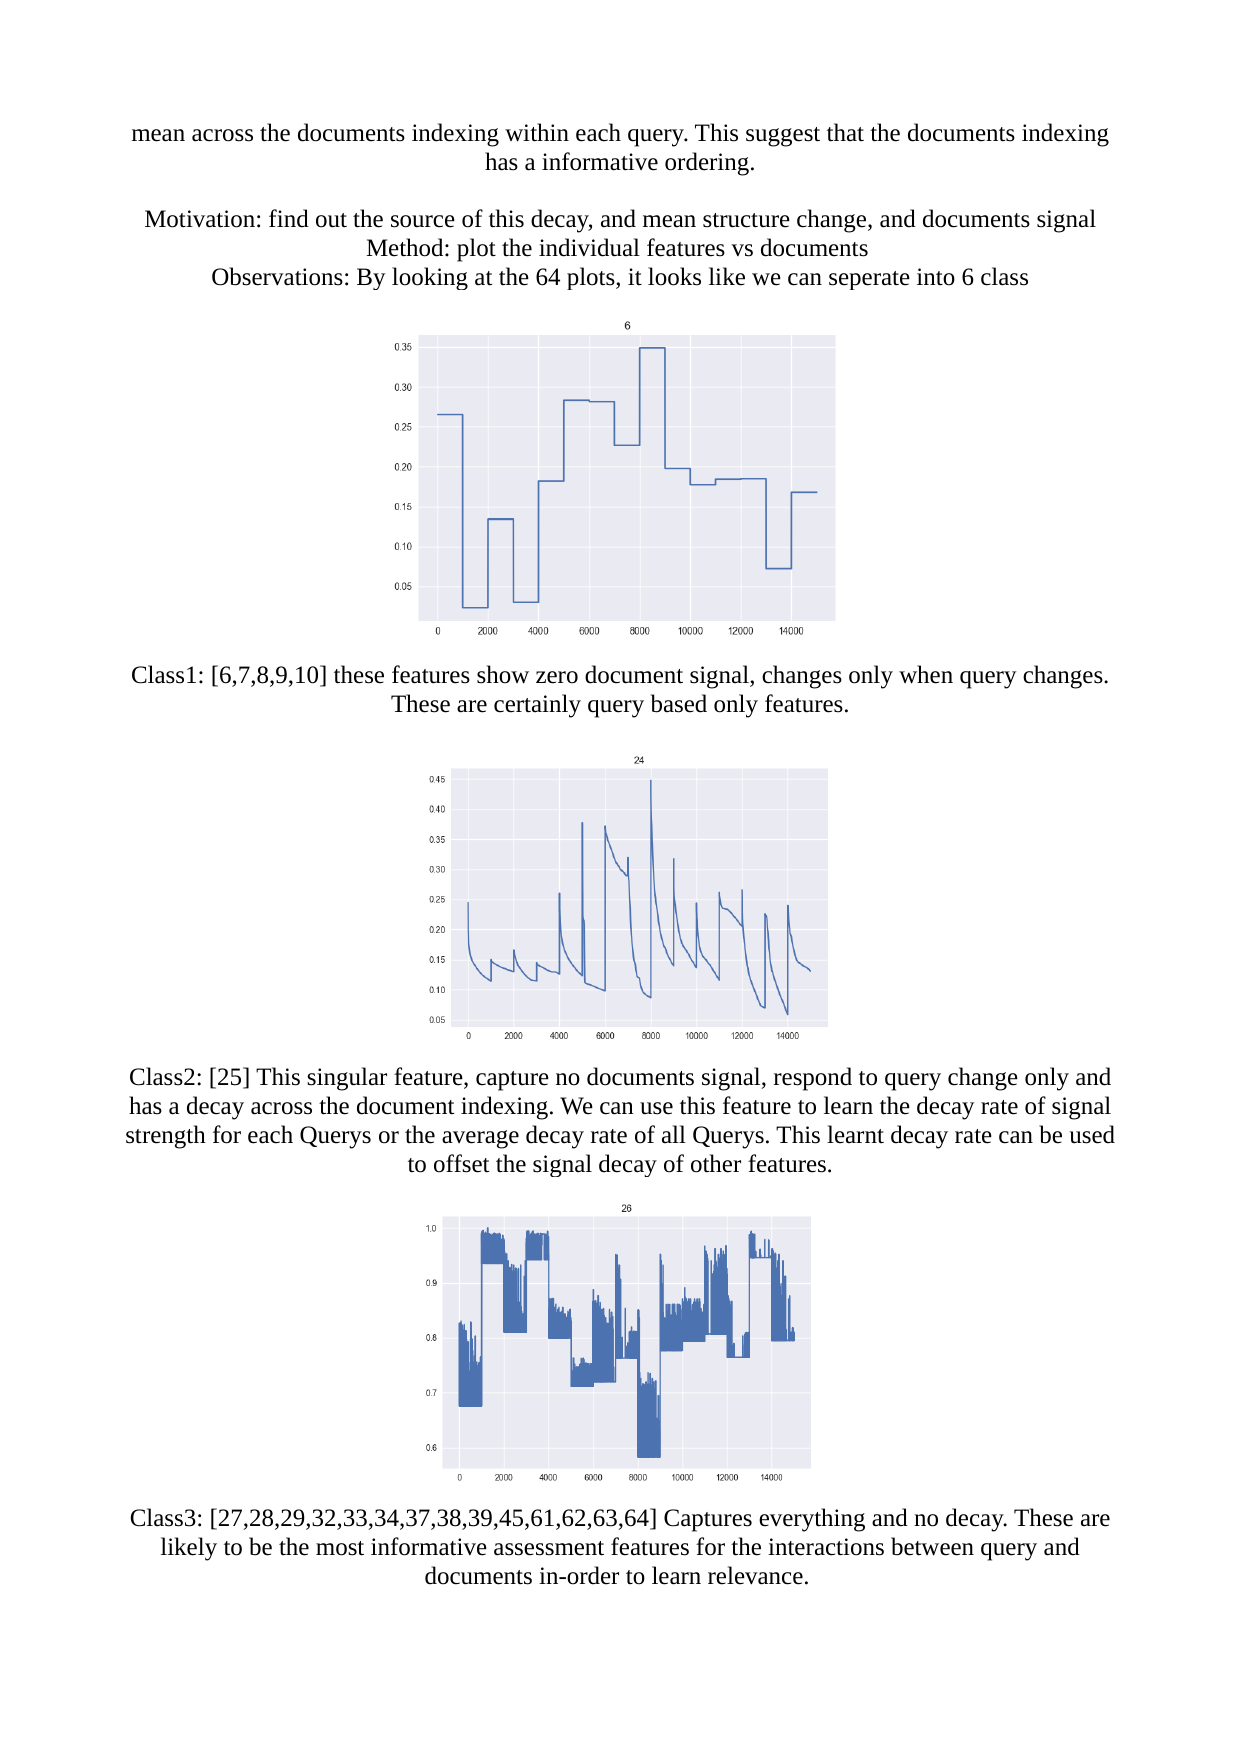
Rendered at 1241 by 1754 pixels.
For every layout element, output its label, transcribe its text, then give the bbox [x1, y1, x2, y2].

picture [390, 728, 876, 1063]
text Class1: [6,7,8,9,10] these features show zero document signal, changes only when query changes. These are certainly query based only features. [118, 291, 1122, 718]
text Class2: [25] This singular feature, capture no documents signal, respond to query change only and has a decay across the document indexing. We can use this feature to learn the decay rate of signal strength for each Querys or the average decay rate of all Querys. This learnt decay rate can be used to offset the signal decay of other features. [118, 718, 1122, 1177]
text Observations: By looking at the 64 plots, it looks like we can seperate into 6 class [118, 262, 1122, 291]
text Method: plot the individual features vs documents [118, 233, 1122, 262]
picture [351, 290, 889, 661]
text mean across the documents indexing within each query. This suggest that the documents indexing has a informative ordering. [118, 118, 1122, 176]
picture [383, 1177, 858, 1504]
text Motivation: find out the source of this decay, and mean structure change, and documents signal [118, 204, 1122, 233]
text Class3: [27,28,29,32,33,34,37,38,39,45,61,62,63,64] Captures everything and no decay. These are likely to be the most informative assessment features for the interactions between query and documents in-order to learn relevance. [118, 1177, 1122, 1589]
